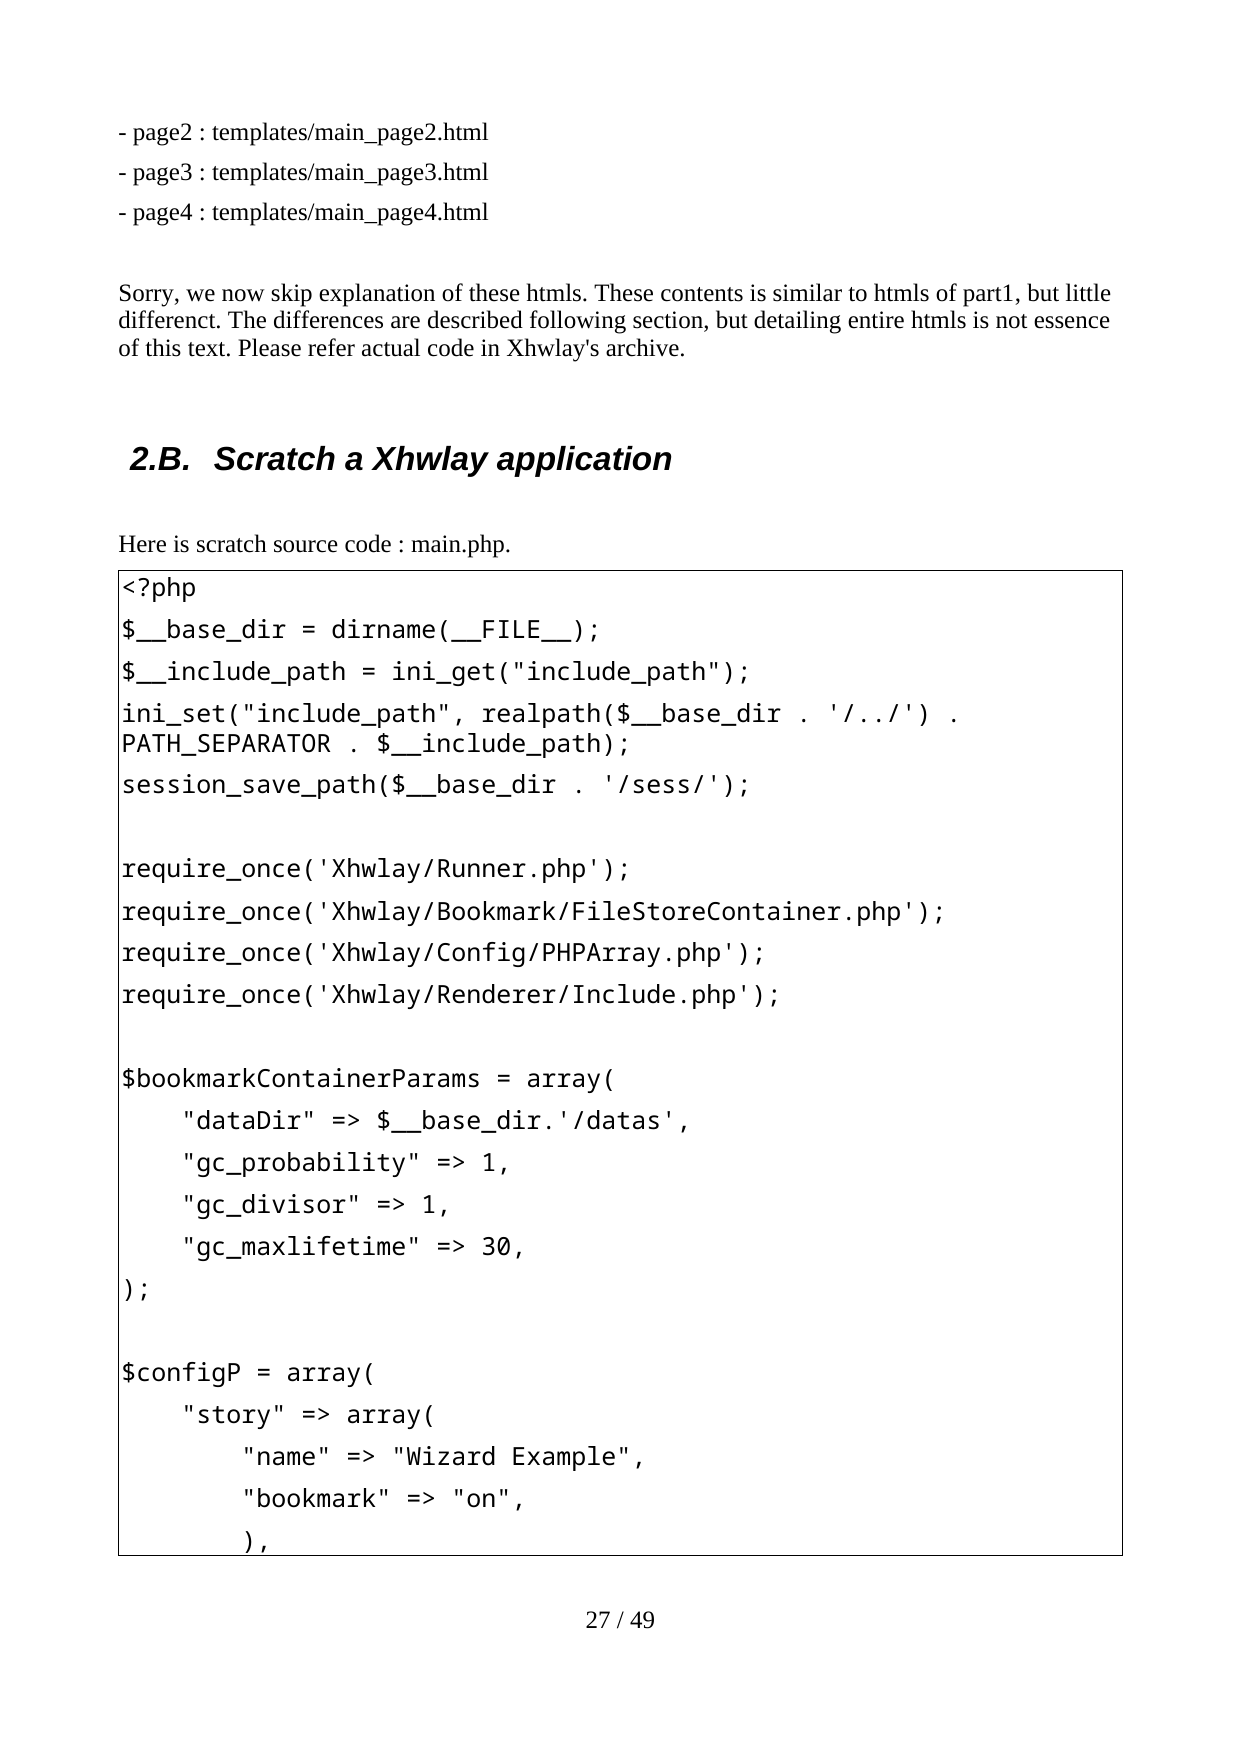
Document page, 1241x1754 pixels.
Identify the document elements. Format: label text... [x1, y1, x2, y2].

text Sorry, we now skip explanation of these htmls. These contents is similar to htmls of part1, but little differenct. The differences are described following section, but detailing entire htmls is not essence of this text. Please refer actual code in Xhwlay's archive. [118, 279, 1122, 362]
text require_once('Xhwlay/Renderer/Include.php'); [119, 977, 1122, 1010]
text Here is scratch source code : main.php. [118, 530, 1122, 557]
text <?php [119, 571, 1122, 602]
text "dataDir" => $__base_dir.'/datas', [119, 1103, 1122, 1136]
text "name" => "Wizard Example", [119, 1439, 1122, 1472]
text require_once('Xhwlay/Runner.php'); [119, 851, 1122, 884]
text require_once('Xhwlay/Config/PHPArray.php'); [119, 935, 1122, 968]
text $__include_path = ini_get("include_path"); [119, 654, 1122, 686]
text - page2 : templates/main_page2.html [118, 118, 1122, 146]
text ); [119, 1271, 1122, 1304]
text $__base_dir = dirname(__FILE__); [119, 612, 1122, 644]
text "bookmark" => "on", [119, 1481, 1122, 1513]
text "gc_probability" => 1, [119, 1145, 1122, 1178]
text - page3 : templates/main_page3.html [118, 158, 1122, 186]
text require_once('Xhwlay/Bookmark/FileStoreContainer.php'); [119, 893, 1122, 926]
text $bookmarkContainerParams = array( [119, 1061, 1122, 1094]
text "story" => array( [119, 1397, 1122, 1429]
text - page4 : templates/main_page4.html [118, 198, 1122, 226]
text "gc_maxlifetime" => 30, [119, 1229, 1122, 1262]
text ), [119, 1523, 1122, 1555]
text "gc_divisor" => 1, [119, 1187, 1122, 1220]
subtitle Scratch a Xhwlay application [130, 440, 1122, 477]
text session_save_path($__base_dir . '/sess/'); [119, 767, 1122, 800]
text ini_set("include_path", realpath($__base_dir . '/../') . PATH_SEPARATOR . $__include_path); [119, 696, 1122, 758]
text $configP = array( [119, 1355, 1122, 1388]
